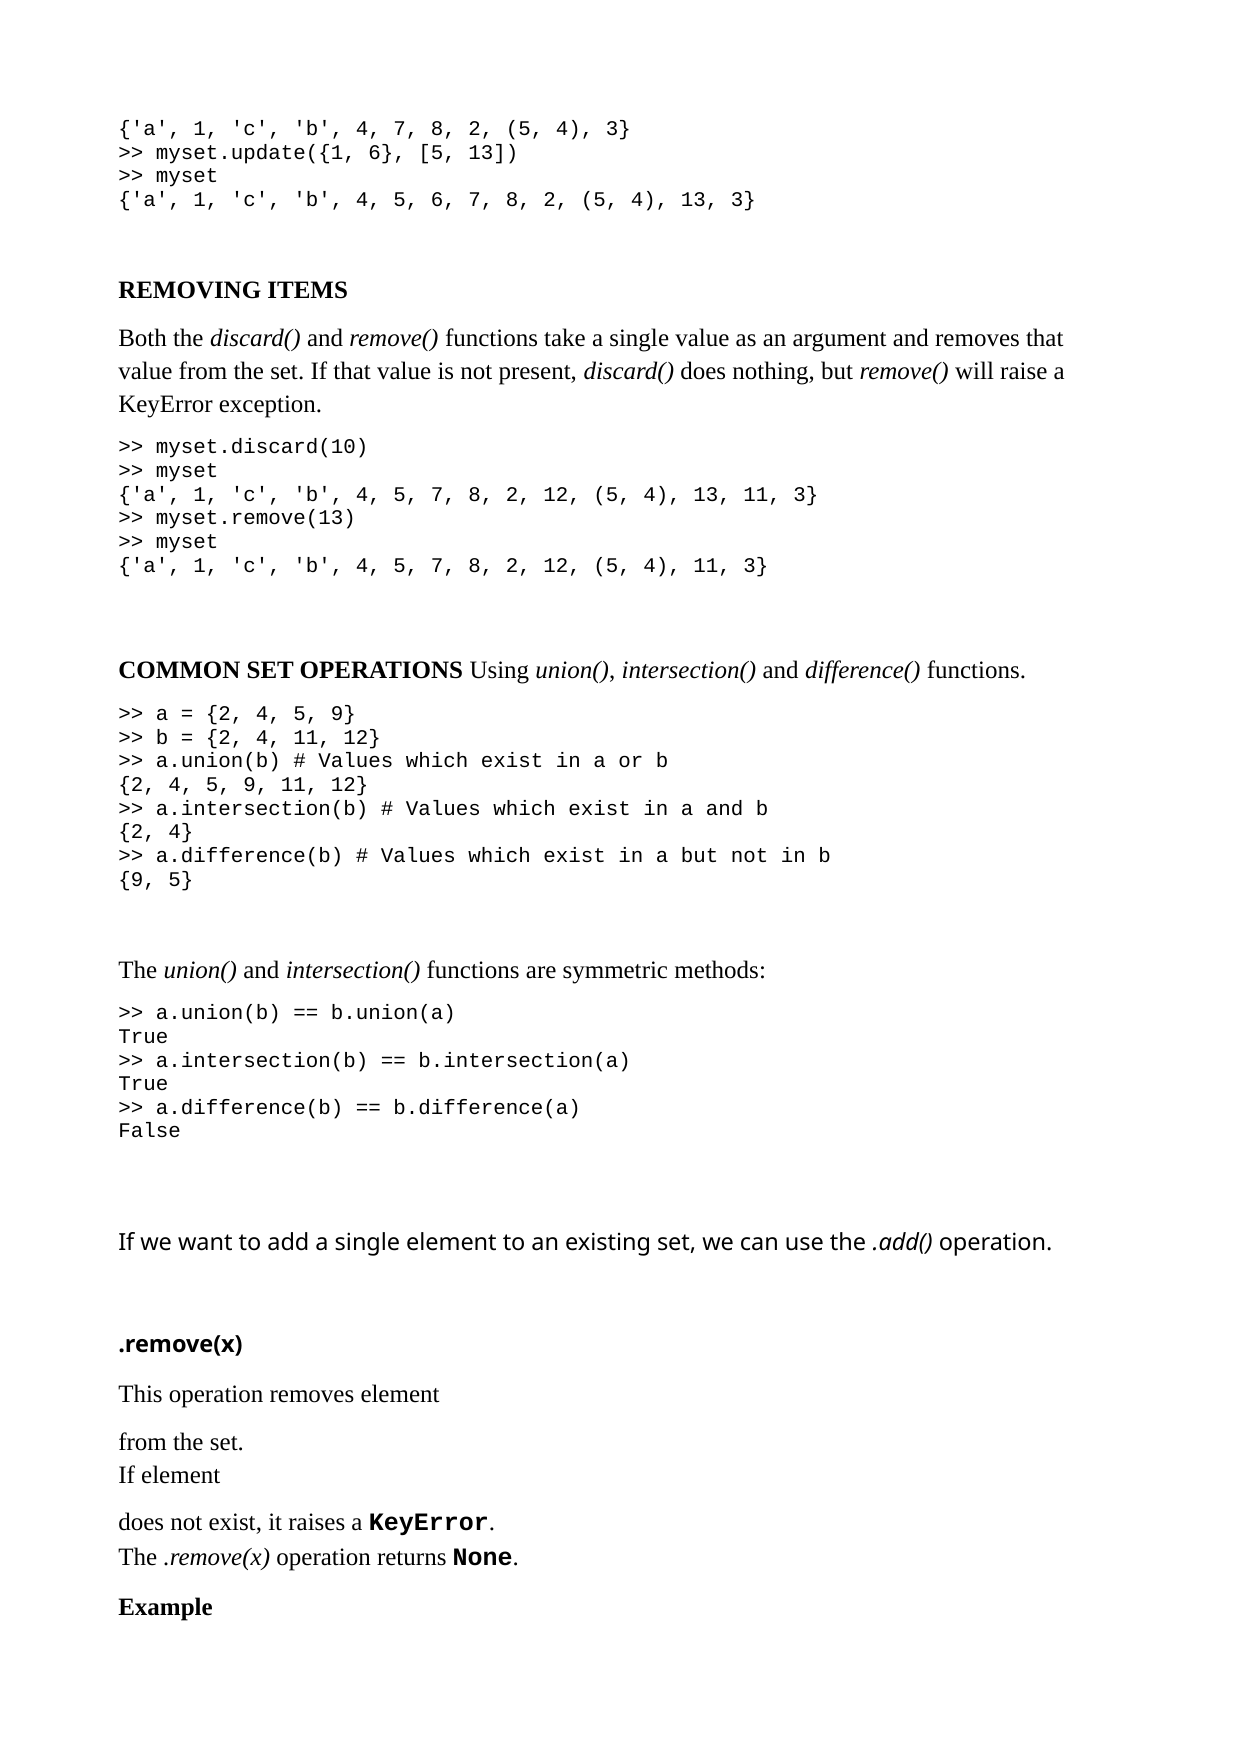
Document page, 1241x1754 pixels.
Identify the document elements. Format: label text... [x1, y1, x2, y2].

text Example [118, 1592, 1122, 1621]
text .remove(x) [118, 1328, 1122, 1360]
text >> a.difference(b) == b.difference(a) [118, 1097, 1122, 1121]
text >> myset.update({1, 6}, [5, 13]) [118, 142, 1122, 165]
text does not exist, it raises a KeyError. The .remove(x) operation returns None. [118, 1507, 1122, 1573]
text >> a.intersection(b) == b.intersection(a) [118, 1049, 1122, 1073]
text >> myset.discard(10) [118, 436, 1122, 460]
text {'a', 1, 'c', 'b', 4, 5, 6, 7, 8, 2, (5, 4), 13, 3} [118, 189, 1122, 213]
text >> a.intersection(b) # Values which exist in a and b [118, 798, 1122, 821]
text >> myset [118, 531, 1122, 555]
text {2, 4} [118, 821, 1122, 845]
text REMOVING ITEMS [118, 242, 1122, 304]
text >> a.union(b) # Values which exist in a or b [118, 750, 1122, 774]
text {'a', 1, 'c', 'b', 4, 5, 7, 8, 2, 12, (5, 4), 13, 11, 3} [118, 484, 1122, 507]
text COMMON SET OPERATIONS Using union(), intersection() and difference() functions. [118, 655, 1122, 684]
text >> myset [118, 165, 1122, 189]
text >> myset.remove(13) [118, 507, 1122, 531]
text False [118, 1121, 1122, 1144]
text This operation removes element [118, 1379, 1122, 1408]
text from the set. If element [118, 1427, 1122, 1488]
text >> a.difference(b) # Values which exist in a but not in b [118, 845, 1122, 868]
text >> b = {2, 4, 11, 12} [118, 727, 1122, 750]
text >> a = {2, 4, 5, 9} [118, 703, 1122, 727]
text The union() and intersection() functions are symmetric methods: [118, 922, 1122, 983]
text {'a', 1, 'c', 'b', 4, 7, 8, 2, (5, 4), 3} [118, 118, 1122, 142]
text {2, 4, 5, 9, 11, 12} [118, 774, 1122, 798]
text True [118, 1026, 1122, 1049]
text True [118, 1073, 1122, 1097]
text Both the discard() and remove() functions take a single value as an argument and removes that value from the set. If that value is not present, discard() does nothing, but remove() will raise a KeyError exception. [118, 323, 1122, 418]
text >> a.union(b) == b.union(a) [118, 1002, 1122, 1026]
text If we want to add a single element to an existing set, we can use the .add() operation. [118, 1225, 1122, 1257]
text >> myset [118, 460, 1122, 484]
text {'a', 1, 'c', 'b', 4, 5, 7, 8, 2, 12, (5, 4), 11, 3} [118, 555, 1122, 578]
text {9, 5} [118, 868, 1122, 892]
